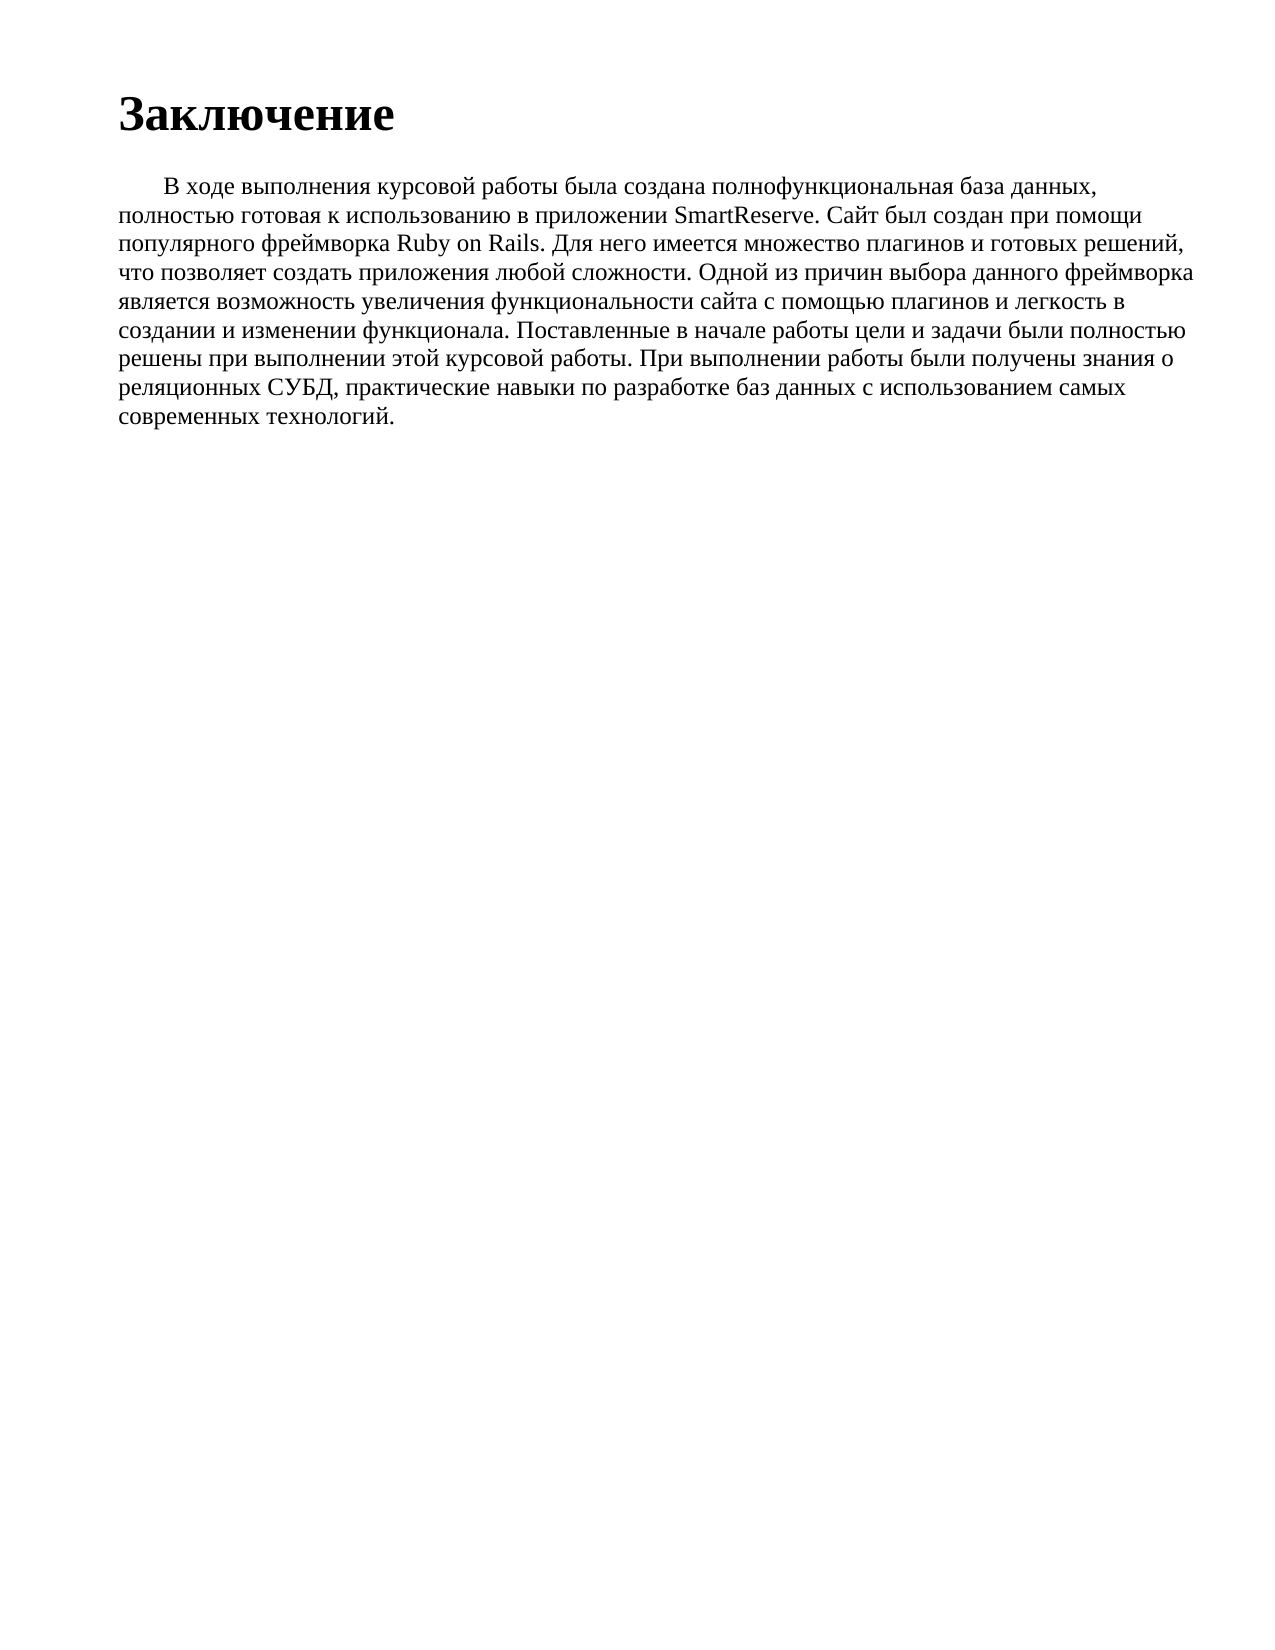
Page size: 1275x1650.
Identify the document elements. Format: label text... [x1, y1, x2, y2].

subtitle Заключение [118, 84, 1216, 142]
text В ходе выполнения курсовой работы была создана полнофункциональная база данных, полностью готовая к использованию в приложении SmartReserve. Сайт был создан при помощи популярного фреймворка Ruby on Rails. Для него имеется множество плагинов и готовых решений, что позволяет создать приложения любой сложности. Одной из причин выбора данного фреймворка является возможность увеличения функциональности сайта с помощью плагинов и легкость в создании и изменении функционала. Поставленные в начале работы цели и задачи были полностью решены при выполнении этой курсовой работы. При выполнении работы были получены знания о реляционных СУБД, практические навыки по разработке баз данных с использованием самых современных технологий. [118, 171, 1216, 430]
